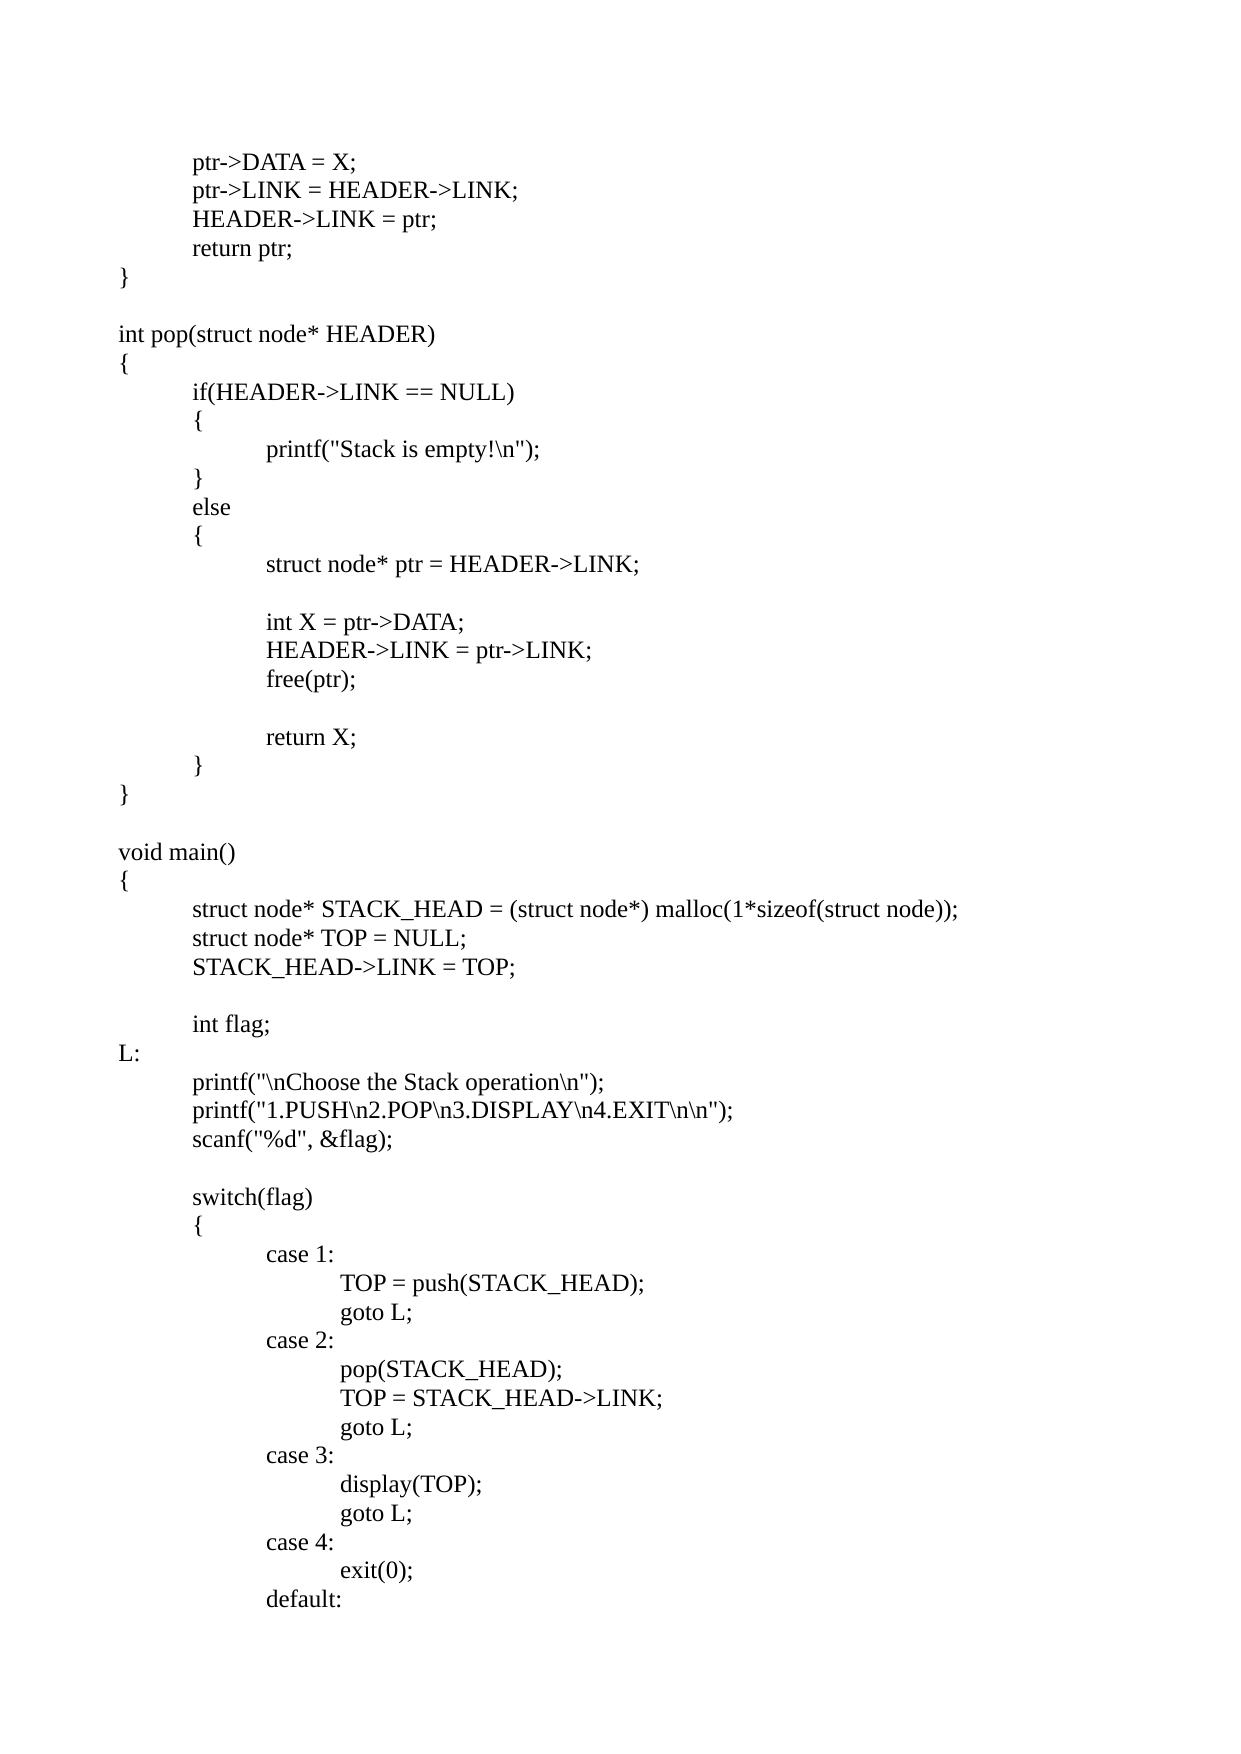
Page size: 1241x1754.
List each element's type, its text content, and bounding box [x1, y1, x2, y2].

text } [118, 751, 1122, 779]
text ptr->DATA = X; [118, 147, 1122, 176]
text ptr->LINK = HEADER->LINK; [118, 176, 1122, 204]
text goto L; [118, 1498, 1122, 1527]
text TOP = STACK_HEAD->LINK; [118, 1383, 1122, 1412]
text case 3: [118, 1441, 1122, 1469]
text printf("\nChoose the Stack operation\n"); [118, 1067, 1122, 1096]
text exit(0); [118, 1556, 1122, 1584]
text } [118, 779, 1122, 808]
text scanf("%d", &flag); [118, 1124, 1122, 1153]
text goto L; [118, 1412, 1122, 1441]
text STACK_HEAD->LINK = TOP; [118, 952, 1122, 981]
text printf("1.PUSH\n2.POP\n3.DISPLAY\n4.EXIT\n\n"); [118, 1096, 1122, 1124]
text pop(STACK_HEAD); [118, 1354, 1122, 1383]
text { [118, 1211, 1122, 1239]
text { [118, 866, 1122, 894]
text L: [118, 1038, 1122, 1067]
text struct node* TOP = NULL; [118, 923, 1122, 952]
text TOP = push(STACK_HEAD); [118, 1268, 1122, 1297]
text int pop(struct node* HEADER) [118, 319, 1122, 348]
text default: [118, 1584, 1122, 1613]
text return X; [118, 722, 1122, 751]
text } [118, 262, 1122, 291]
text printf("Stack is empty!\n"); [118, 434, 1122, 463]
text { [118, 406, 1122, 434]
text goto L; [118, 1297, 1122, 1326]
text struct node* STACK_HEAD = (struct node*) malloc(1*sizeof(struct node)); [118, 894, 1122, 923]
text else [118, 492, 1122, 521]
text free(ptr); [118, 664, 1122, 693]
text struct node* ptr = HEADER->LINK; [118, 549, 1122, 578]
text if(HEADER->LINK == NULL) [118, 377, 1122, 406]
text return ptr; [118, 233, 1122, 262]
text void main() [118, 837, 1122, 866]
text HEADER->LINK = ptr; [118, 204, 1122, 233]
text int flag; [118, 1009, 1122, 1038]
text HEADER->LINK = ptr->LINK; [118, 636, 1122, 664]
text case 4: [118, 1527, 1122, 1556]
text switch(flag) [118, 1182, 1122, 1211]
text display(TOP); [118, 1469, 1122, 1498]
text case 1: [118, 1239, 1122, 1268]
text int X = ptr->DATA; [118, 607, 1122, 636]
text case 2: [118, 1326, 1122, 1354]
text { [118, 521, 1122, 549]
text } [118, 463, 1122, 492]
text { [118, 348, 1122, 377]
